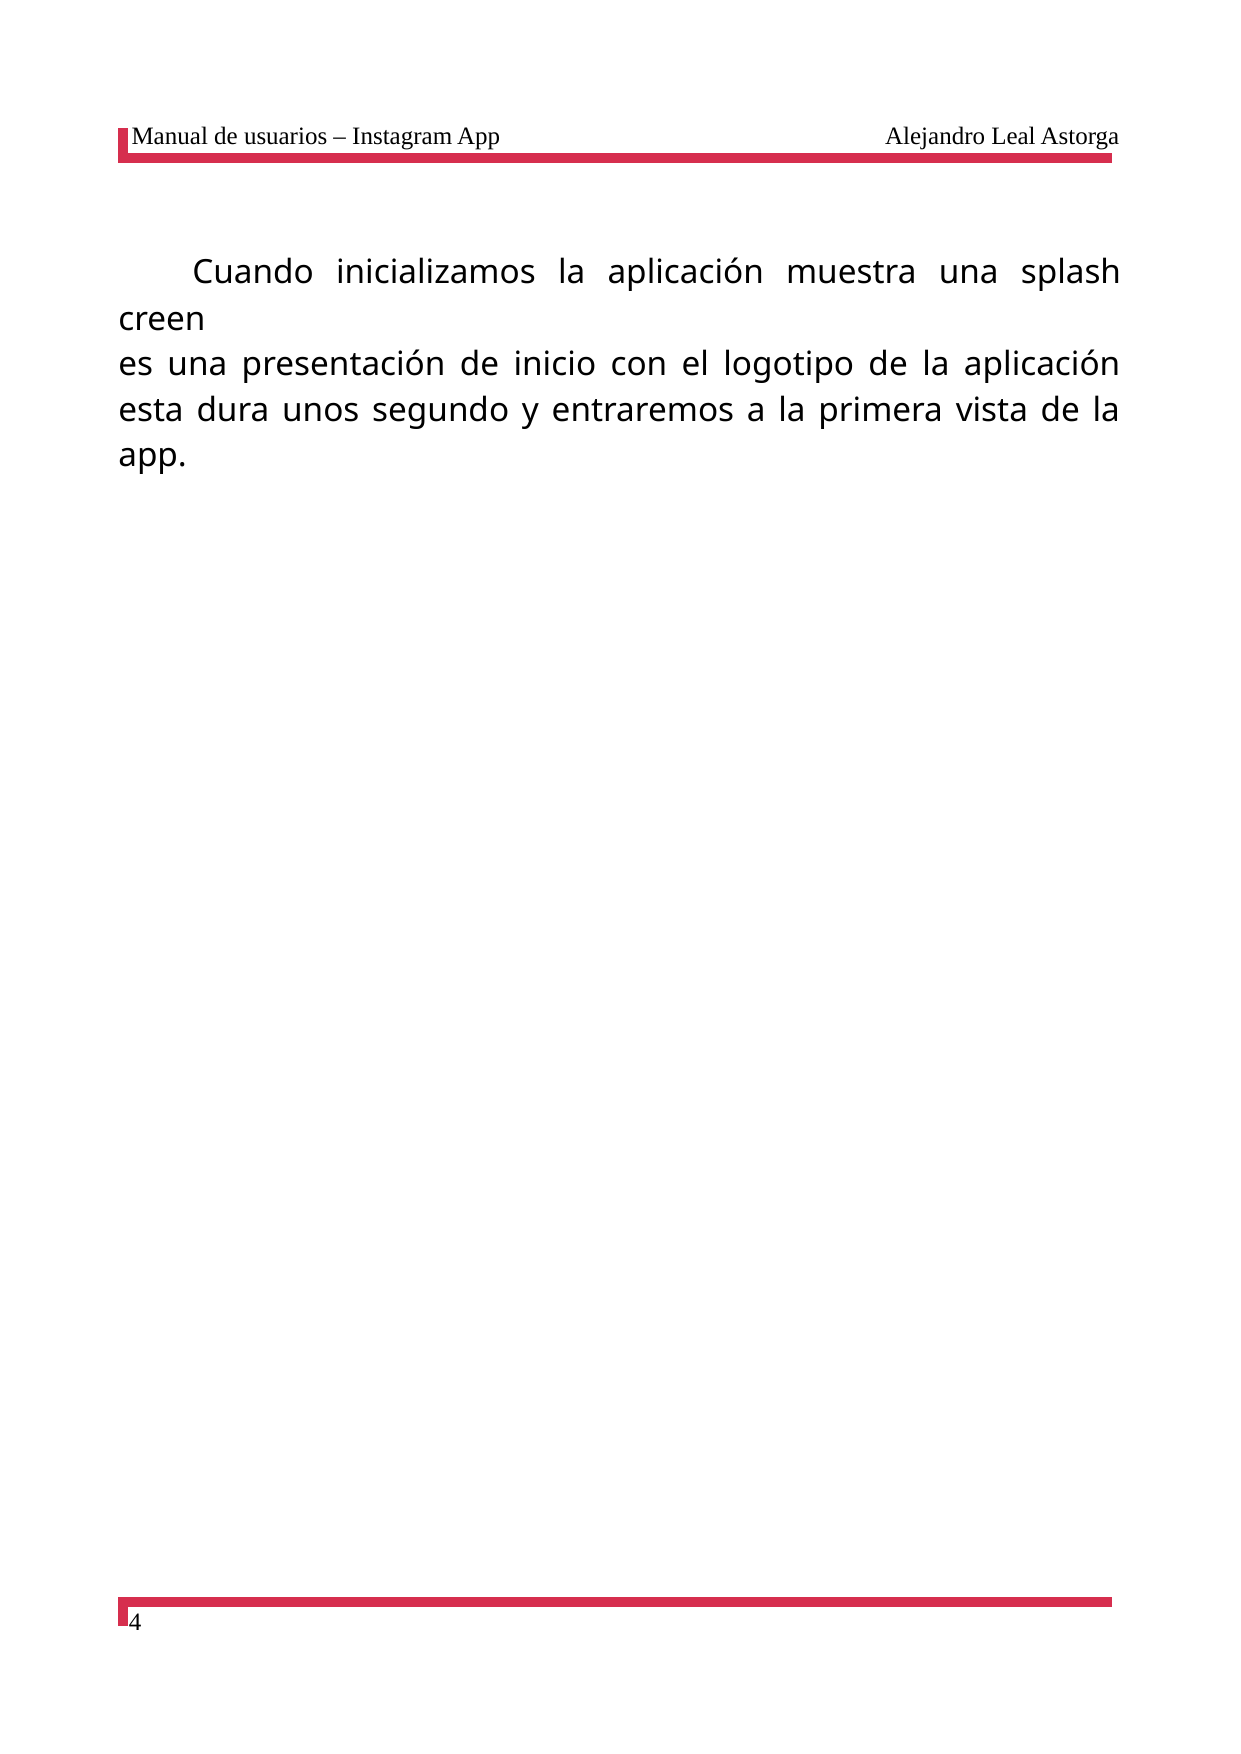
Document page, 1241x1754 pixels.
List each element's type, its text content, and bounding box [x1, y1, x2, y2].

text Cuando inicializamos la aplicación muestra una splash creen [118, 244, 1122, 340]
text es una presentación de inicio con el logotipo de la aplicación esta dura unos segundo y entraremos a la primera vista de la app. [118, 340, 1122, 476]
